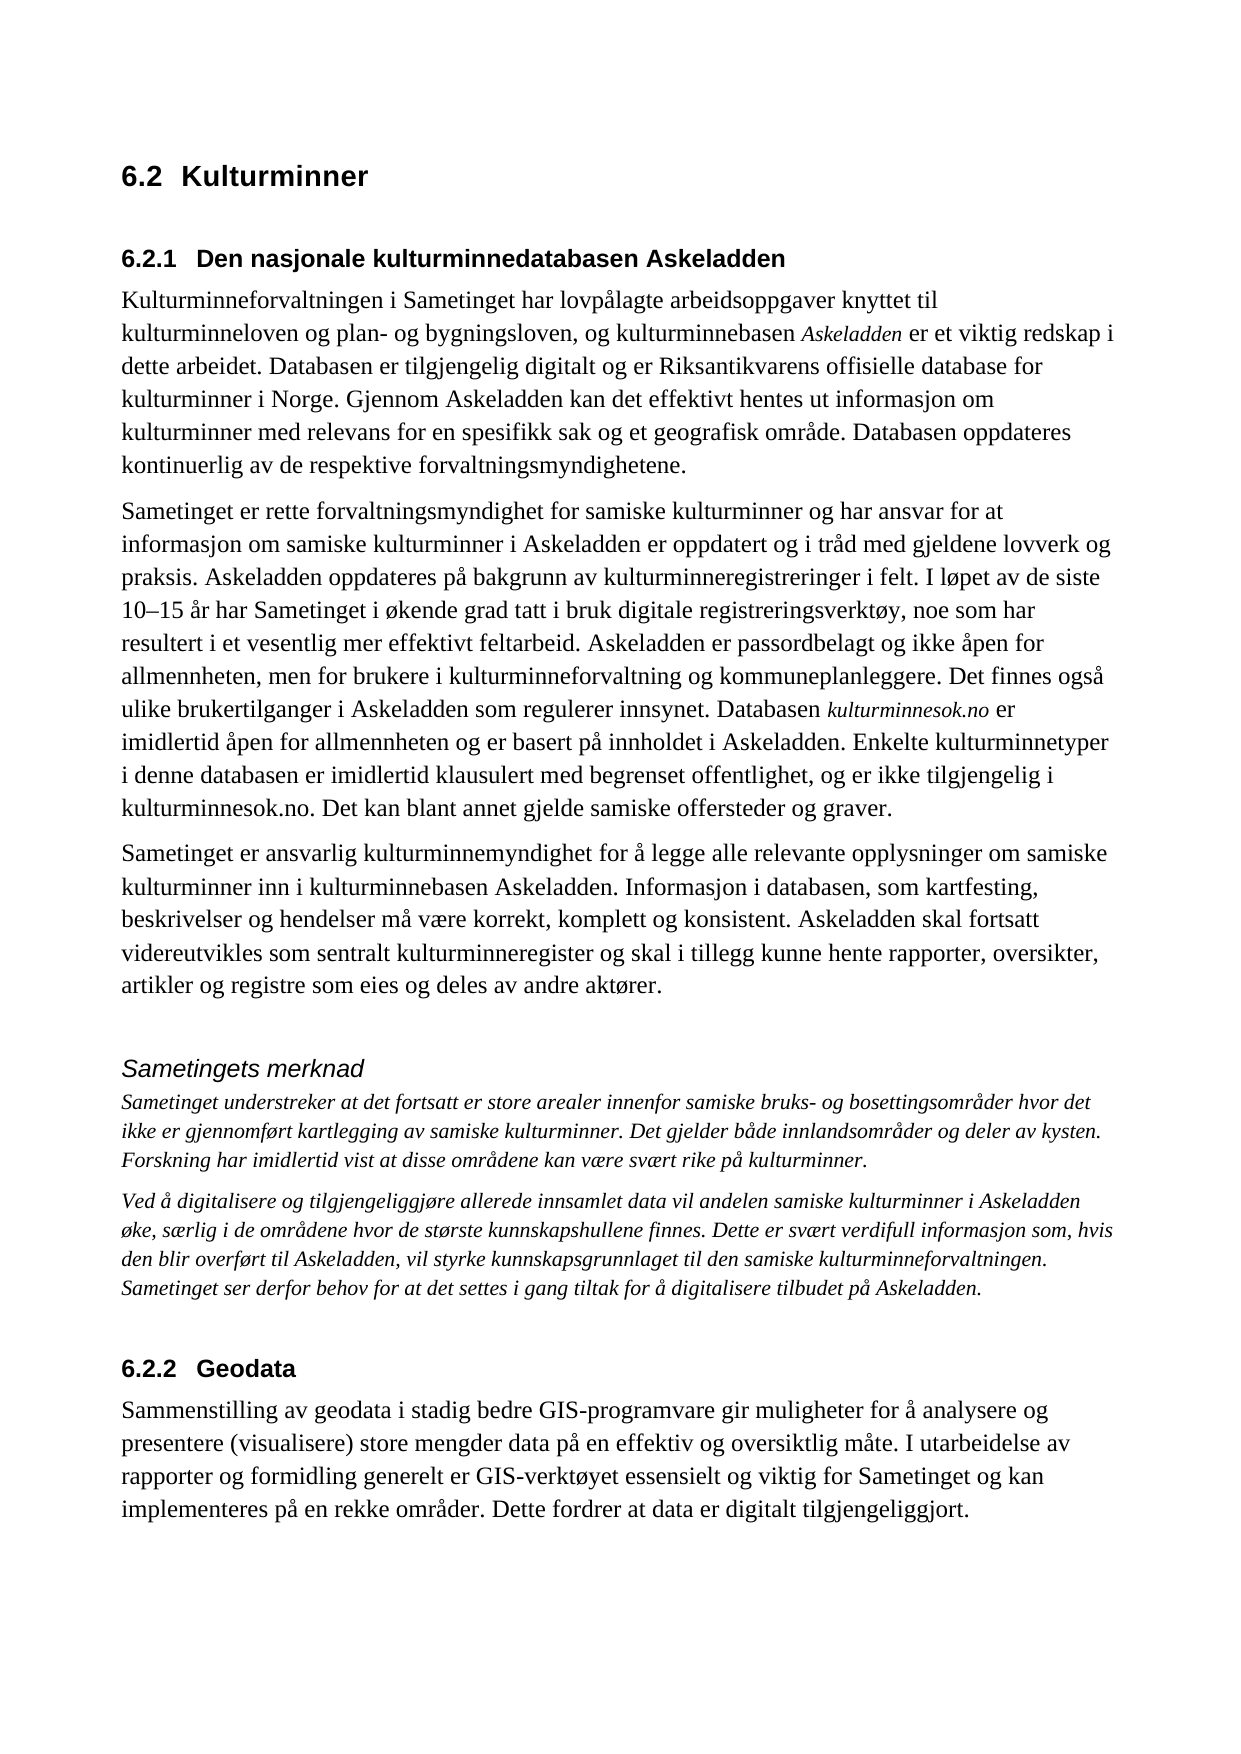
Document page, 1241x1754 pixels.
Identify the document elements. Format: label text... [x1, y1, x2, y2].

text Kulturminneforvaltningen i Sametinget har lovpålagte arbeidsoppgaver knyttet til kulturminneloven og plan- og bygningsloven, og kulturminnebasen Askeladden er et viktig redskap i dette arbeidet. Databasen er tilgjengelig digitalt og er Riksantikvarens offisielle database for kulturminner i Norge. Gjennom Askeladden kan det effektivt hentes ut informasjon om kulturminner med relevans for en spesifikk sak og et geografisk område. Databasen oppdateres kontinuerlig av de respektive forvaltningsmyndighetene. [121, 285, 1119, 479]
subtitle Geodata [121, 1354, 1119, 1383]
text Sametinget er ansvarlig kulturminnemyndighet for å legge alle relevante opplysninger om samiske kulturminner inn i kulturminnebasen Askeladden. Informasjon i databasen, som kartfesting, beskrivelser og hendelser må være korrekt, komplett og konsistent. Askeladden skal fortsatt videreutvikles som sentralt kulturminneregister og skal i tillegg kunne hente rapporter, oversikter, artikler og registre som eies og deles av andre aktører. [121, 838, 1119, 999]
text Sametinget understreker at det fortsatt er store arealer innenfor samiske bruks- og bosettingsområder hvor det ikke er gjennomført kartlegging av samiske kulturminner. Det gjelder både innlandsområder og deler av kysten. Forskning har imidlertid vist at disse områdene kan være svært rike på kulturminner. [121, 1089, 1119, 1172]
subtitle Den nasjonale kulturminnedatabasen Askeladden [121, 244, 1119, 273]
text Ved å digitalisere og tilgjengeliggjøre allerede innsamlet data vil andelen samiske kulturminner i Askeladden øke, særlig i de områdene hvor de største kunnskapshullene finnes. Dette er svært verdifull informasjon som, hvis den blir overført til Askeladden, vil styrke kunnskapsgrunnlaget til den samiske kulturminneforvaltningen. Sametinget ser derfor behov for at det settes i gang tiltak for å digitalisere tilbudet på Askeladden. [121, 1188, 1119, 1300]
text Sametinget er rette forvaltningsmyndighet for samiske kulturminner og har ansvar for at informasjon om samiske kulturminner i Askeladden er oppdatert og i tråd med gjeldene lovverk og praksis. Askeladden oppdateres på bakgrunn av kulturminneregistreringer i felt. I løpet av de siste 10–15 år har Sametinget i økende grad tatt i bruk digitale registreringsverktøy, noe som har resultert i et vesentlig mer effektivt feltarbeid. Askeladden er passordbelagt og ikke åpen for allmennheten, men for brukere i kulturminneforvaltning og kommuneplanleggere. Det finnes også ulike brukertilganger i Askeladden som regulerer innsynet. Databasen kulturminnesok.no er imidlertid åpen for allmennheten og er basert på innholdet i Askeladden. Enkelte kulturminnetyper i denne databasen er imidlertid klausulert med begrenset offentlighet, og er ikke tilgjengelig i kulturminnesok.no. Det kan blant annet gjelde samiske offersteder og graver. [121, 496, 1119, 822]
subtitle Kulturminner [121, 159, 1119, 193]
text Sammenstilling av geodata i stadig bedre GIS-programvare gir muligheter for å analysere og presentere (visualisere) store mengder data på en effektiv og oversiktlig måte. I utarbeidelse av rapporter og formidling generelt er GIS-verktøyet essensielt og viktig for Sametinget og kan implementeres på en rekke områder. Dette fordrer at data er digitalt tilgjengeliggjort. [121, 1395, 1119, 1523]
text Sametingets merknad [121, 1054, 1119, 1082]
